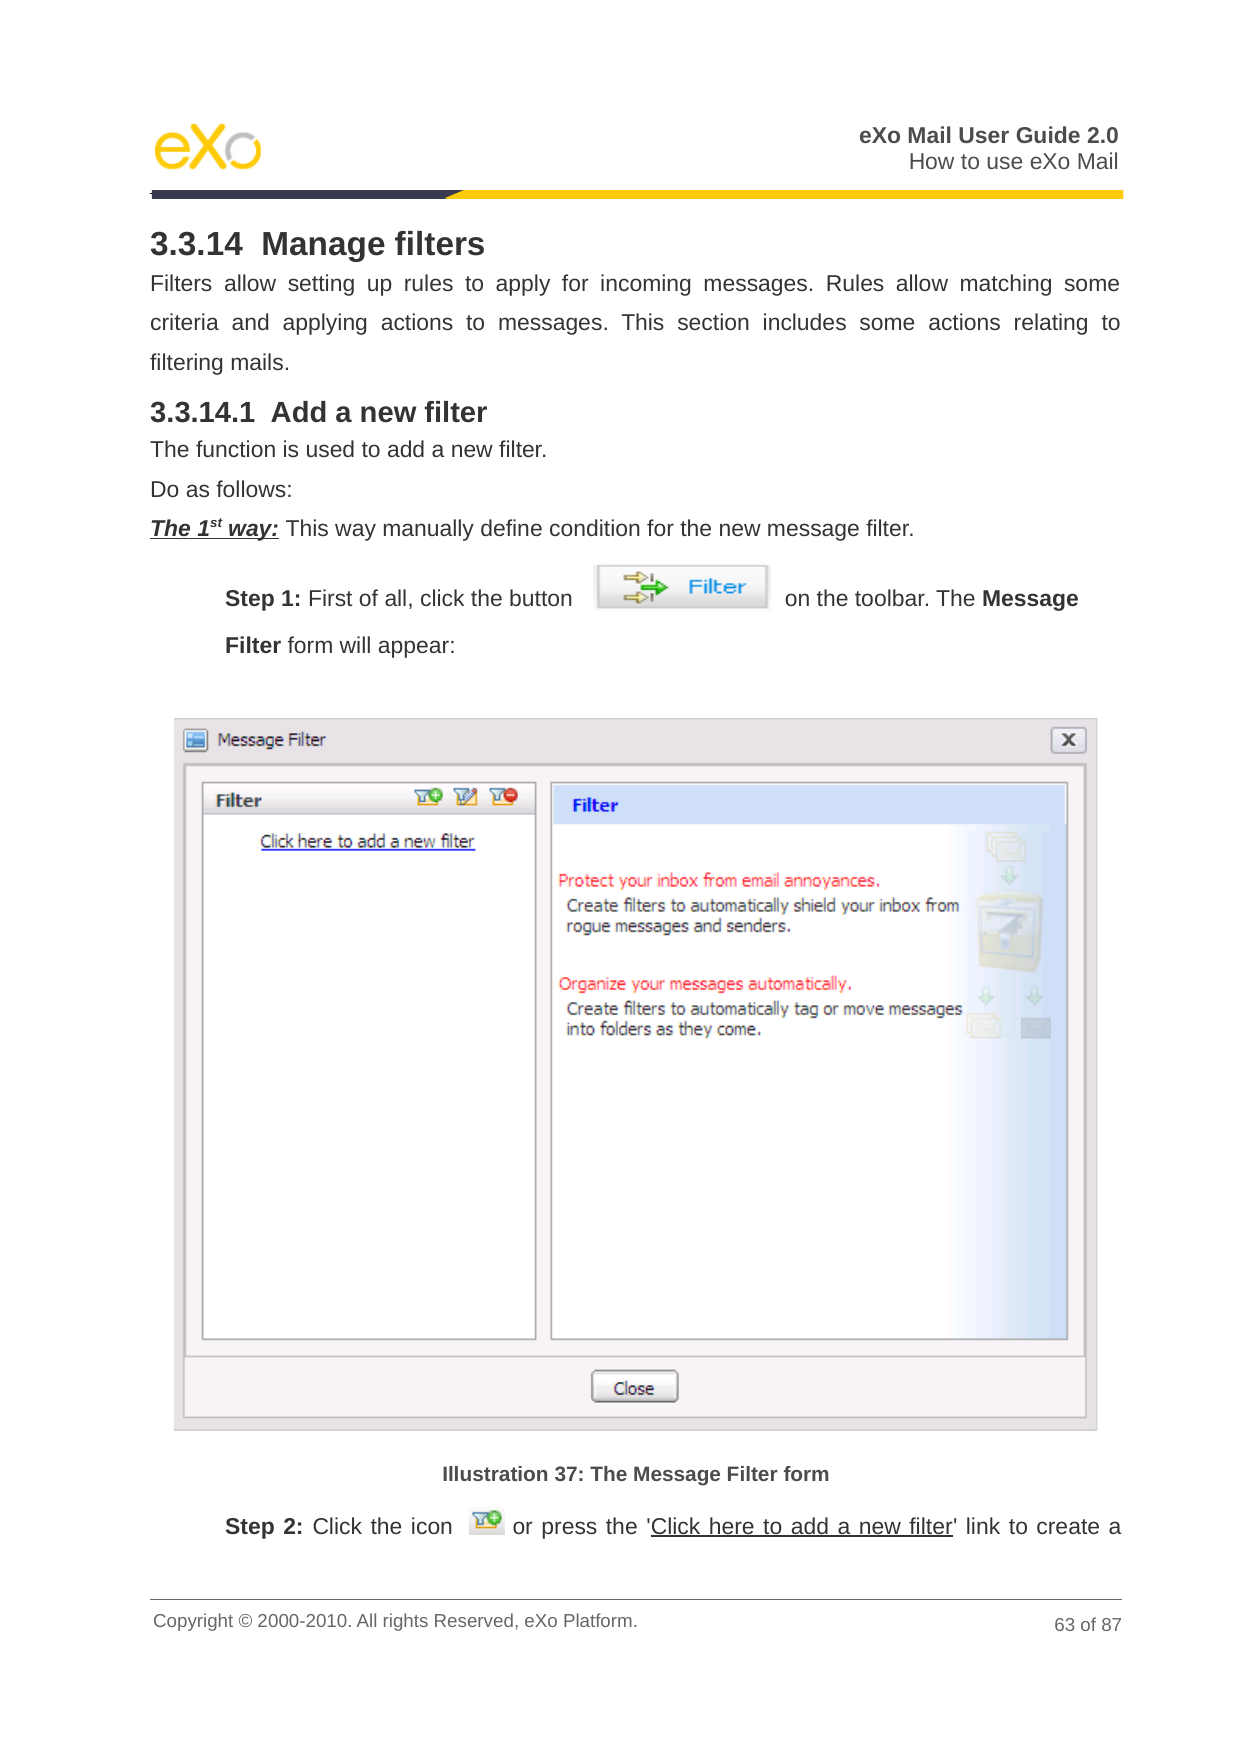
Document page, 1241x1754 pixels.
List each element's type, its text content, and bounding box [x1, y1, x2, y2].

text The function is used to add a new filter. [150, 436, 1122, 463]
list Step 1: First of all, click the button on the toolbar. The Message Filter form will appear: [187, 555, 1122, 658]
list Illustration 37: The Message Filter form [172, 786, 1099, 1486]
picture [151, 190, 1124, 199]
subtitle Manage filters [150, 223, 1122, 262]
list Step 2: Click the icon or press the 'Click here to add a new filter' link to create a [172, 711, 1122, 1542]
picture [593, 562, 771, 612]
picture [155, 123, 262, 170]
text The 1st way: This way manually define condition for the new message filter. [150, 515, 1122, 542]
text Do as follows: [150, 476, 1122, 502]
picture [174, 718, 1098, 1431]
text Filters allow setting up rules to apply for incoming messages. Rules allow matching some criteria and applying actions to messages. This section includes some actions relating to filtering mails. [150, 269, 1122, 375]
subtitle Add a new filter [150, 395, 1122, 429]
picture [468, 1506, 505, 1535]
